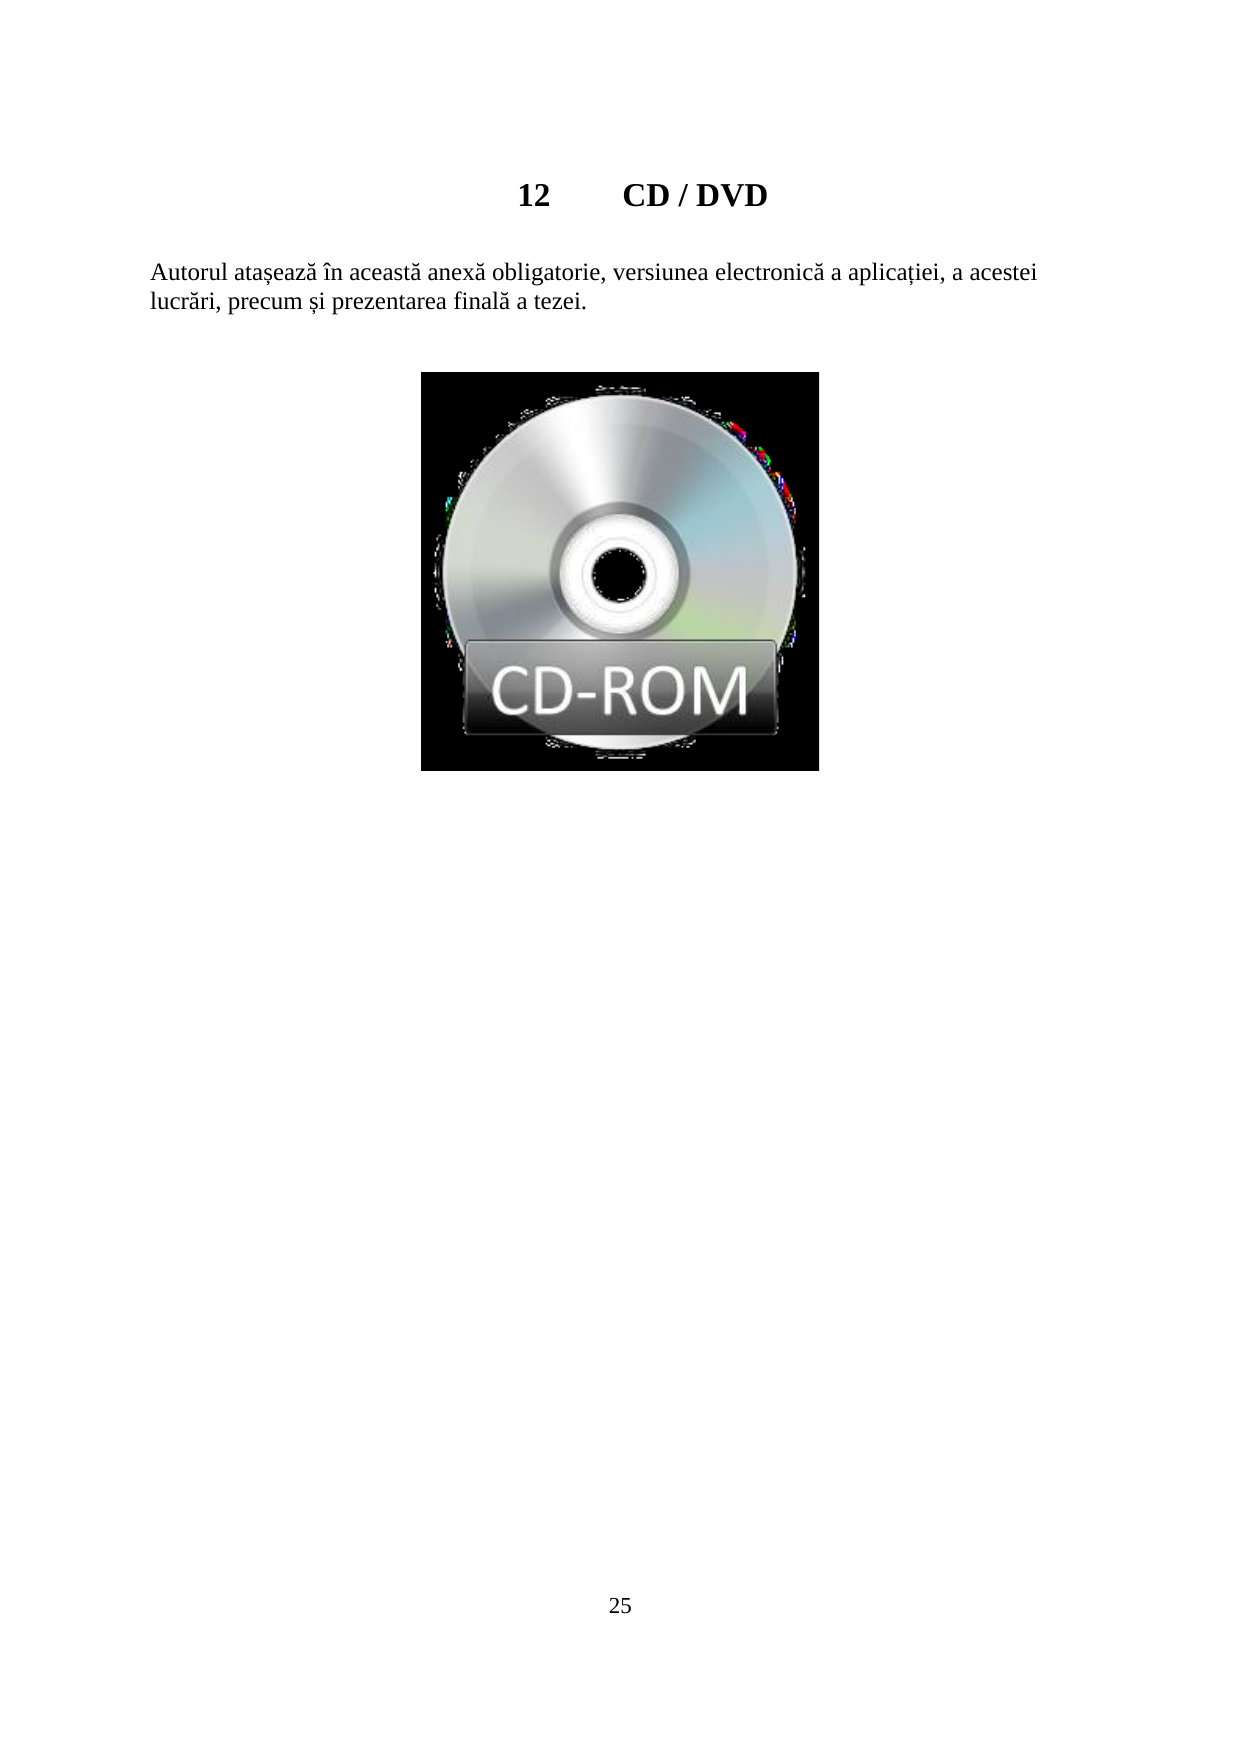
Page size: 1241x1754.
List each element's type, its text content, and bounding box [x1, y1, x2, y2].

text Autorul atașează în această anexă obligatorie, versiunea electronică a aplicației, a acestei lucrări, precum și prezentarea finală a tezei. [150, 257, 1090, 315]
subtitle CD / DVD [195, 175, 1090, 213]
